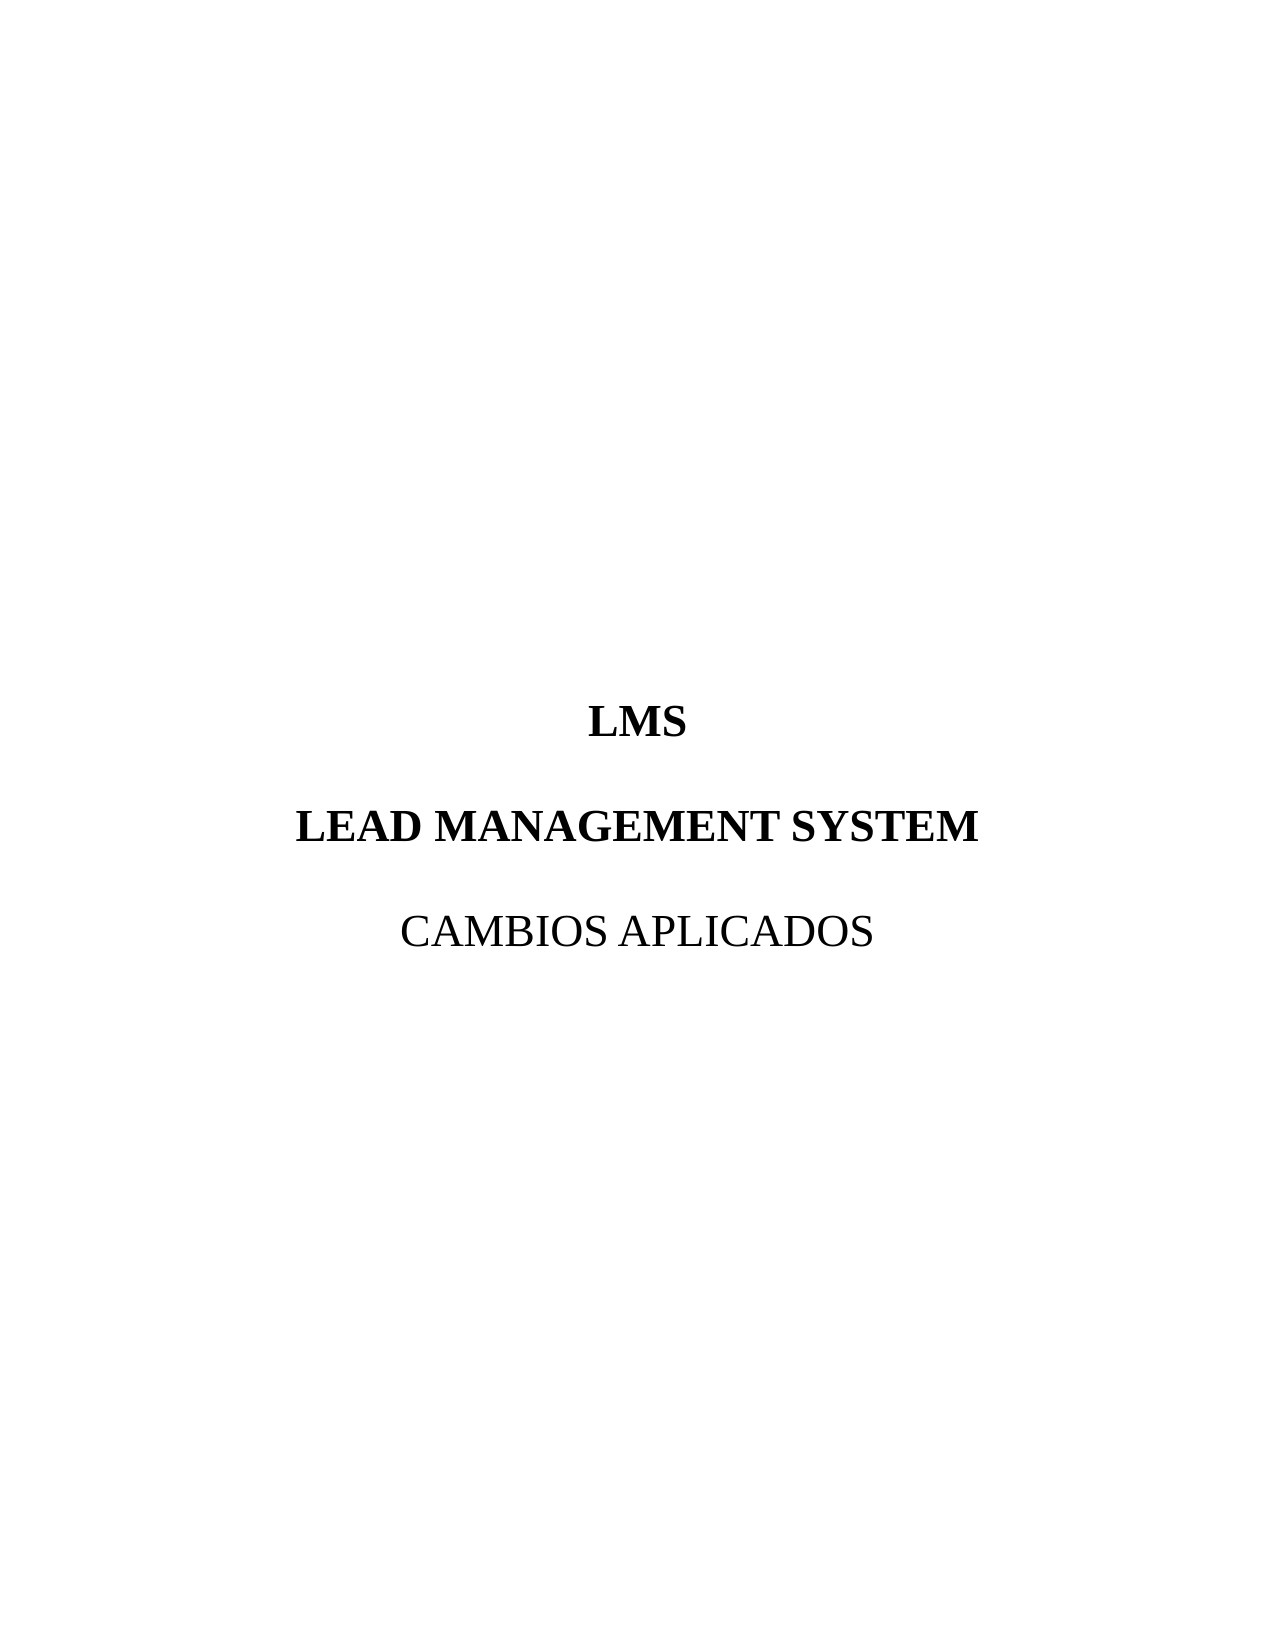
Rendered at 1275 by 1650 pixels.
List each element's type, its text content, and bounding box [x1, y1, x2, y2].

text CAMBIOS APLICADOS [118, 904, 1157, 957]
text LEAD MANAGEMENT SYSTEM [118, 798, 1157, 851]
text LMS [118, 693, 1157, 746]
